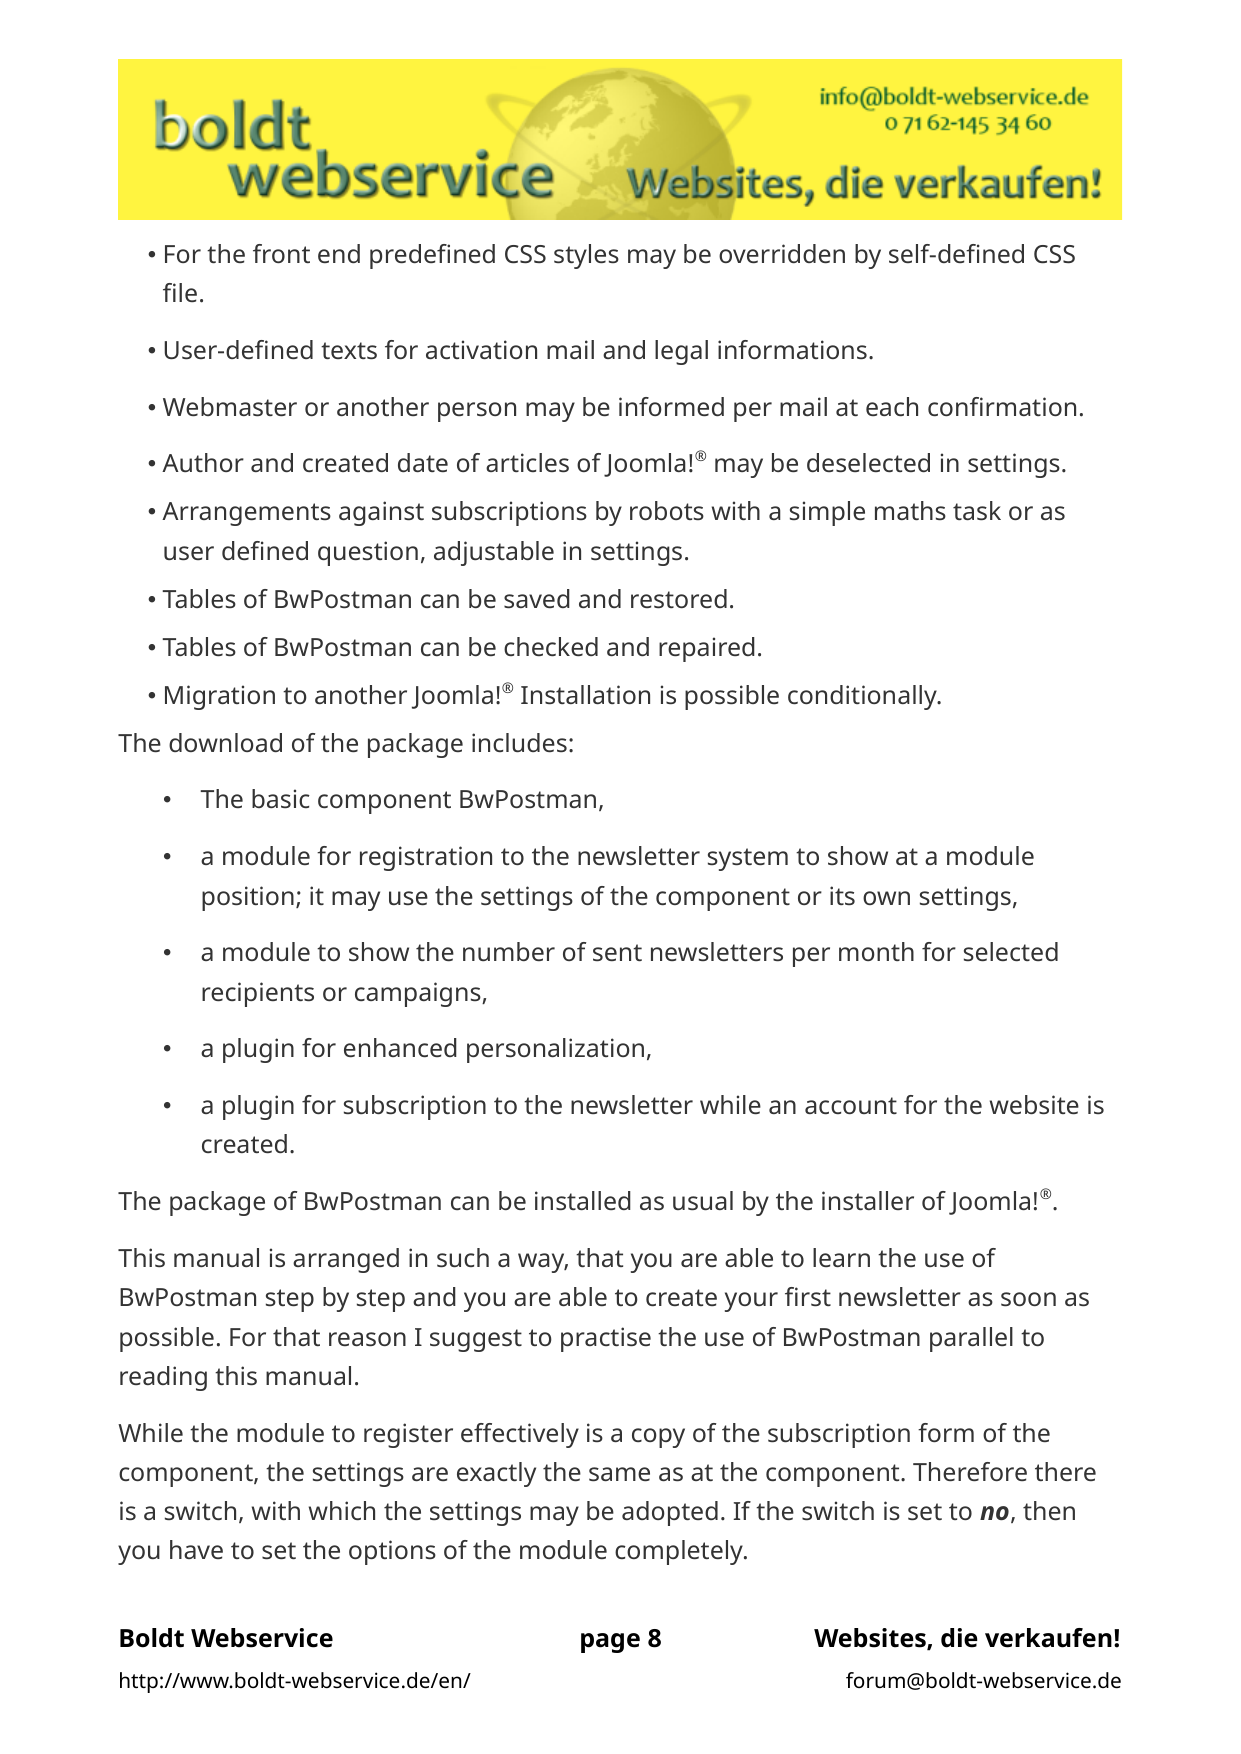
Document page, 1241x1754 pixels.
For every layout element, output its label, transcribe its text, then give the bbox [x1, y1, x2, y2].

text The package of BwPostman can be installed as usual by the installer of Joomla!®. [118, 1184, 1122, 1218]
list a plugin for enhanced personalization, [163, 1031, 1122, 1065]
list Migration to another Joomla!® Installation is possible conditionally. [148, 677, 1122, 711]
list Author and created date of articles of Joomla!® may be deselected in settings. [148, 446, 1122, 480]
list a module to show the number of sent newsletters per month for selected recipients or campaigns, [163, 935, 1122, 1008]
list Arrangements against subscriptions by robots with a simple maths task or as user defined question, adjustable in settings. [148, 494, 1122, 567]
list The basic component BwPostman, [163, 782, 1122, 816]
list Tables of BwPostman can be saved and restored. [148, 581, 1122, 615]
text While the module to register effectively is a copy of the subscription form of the component, the settings are exactly the same as at the component. Therefore there is a switch, with which the settings may be adopted. If the switch is set to no, then you have to set the options of the module completely. [118, 1415, 1122, 1567]
text The download of the package includes: [118, 725, 1122, 759]
list a module for registration to the newsletter system to show at a module position; it may use the settings of the component or its own settings, [163, 839, 1122, 912]
list User-defined texts for activation mail and legal informations. [148, 332, 1122, 366]
list Webmaster or another person may be informed per mail at each confirmation. [148, 389, 1122, 423]
text This manual is arranged in such a way, that you are able to learn the use of BwPostman step by step and you are able to create your first newsletter as soon as possible. For that reason I suggest to practise the use of BwPostman parallel to reading this manual. [118, 1241, 1122, 1392]
list Tables of BwPostman can be checked and repaired. [148, 629, 1122, 663]
list For the front end predefined CSS styles may be overridden by self-defined CSS file. [148, 236, 1122, 309]
picture [118, 59, 1123, 220]
list a plugin for subscription to the newsletter while an account for the website is created. [163, 1088, 1122, 1161]
